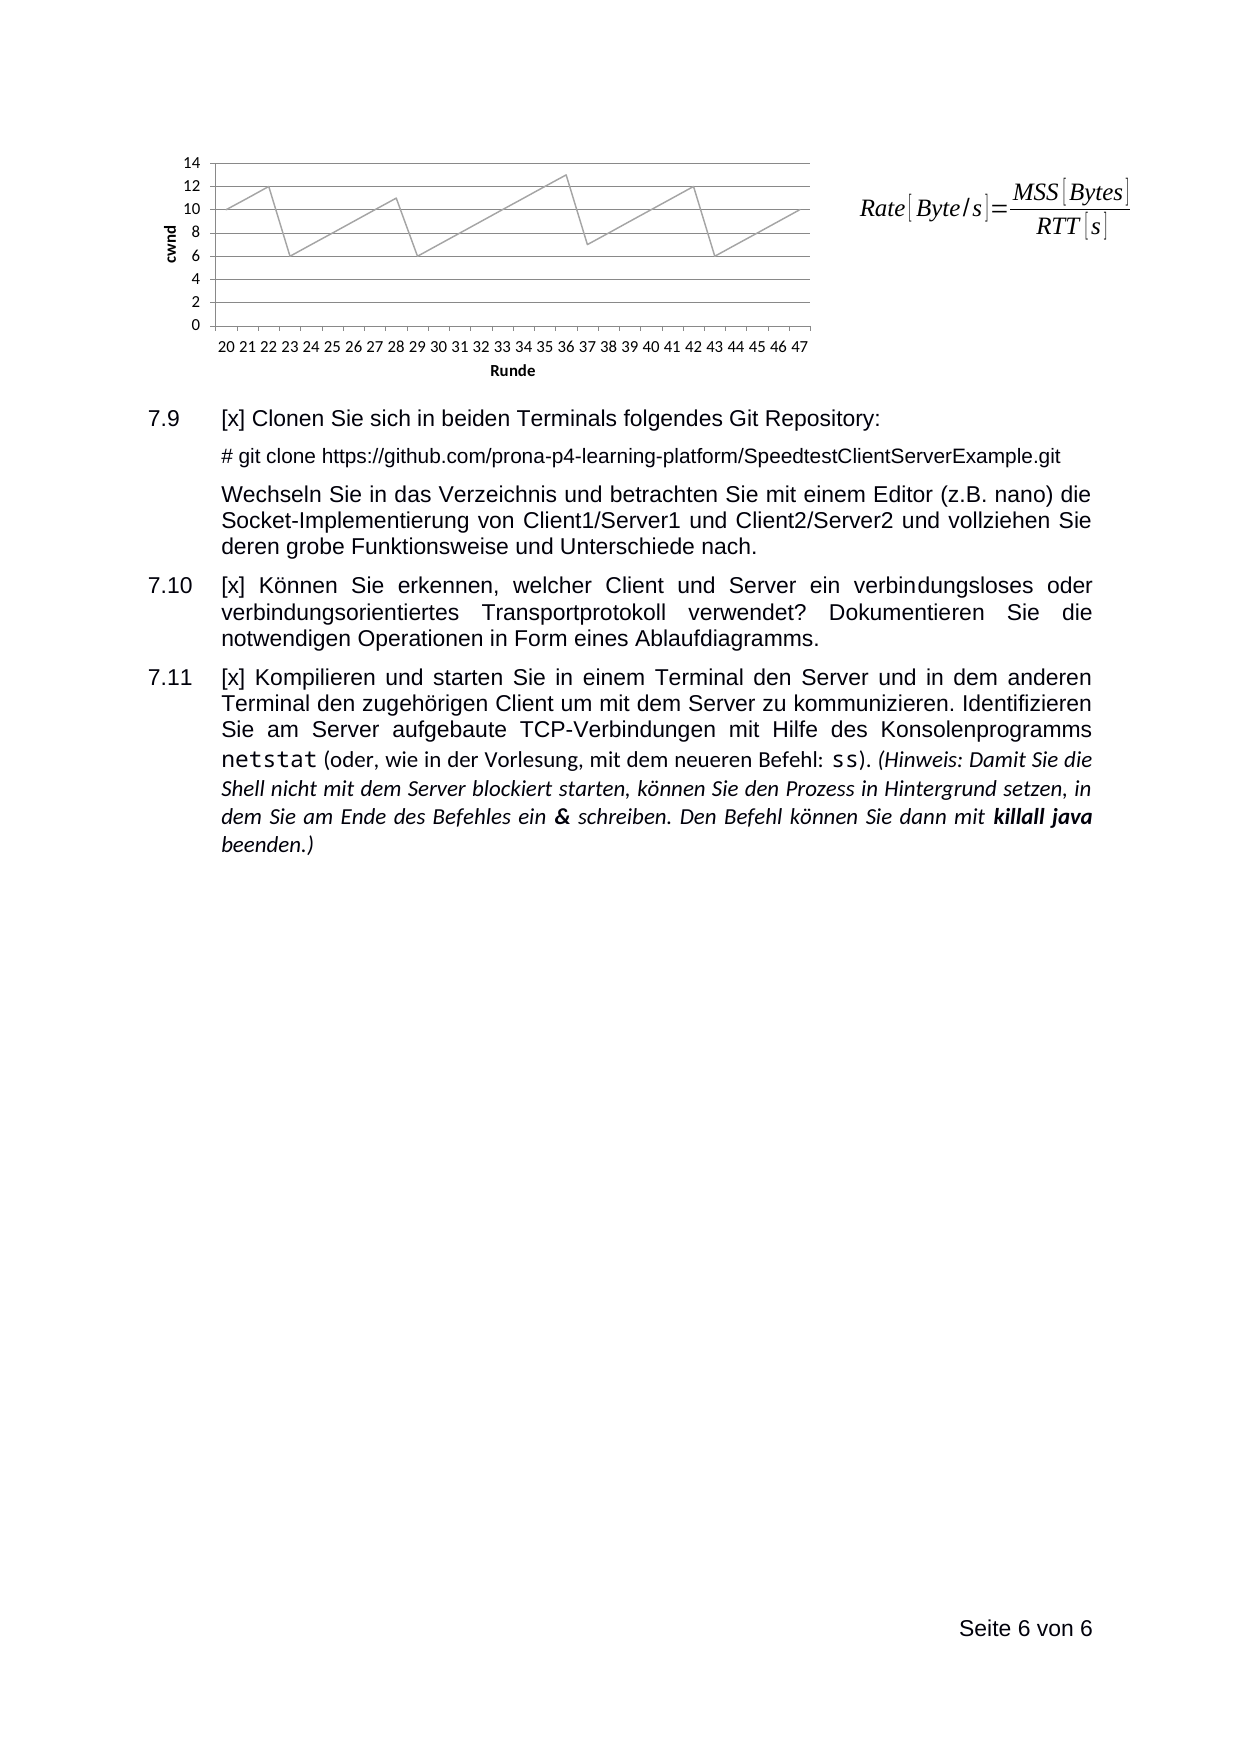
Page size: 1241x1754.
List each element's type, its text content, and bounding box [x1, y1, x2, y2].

text 7.10 [x] Können Sie erkennen, welcher Client und Server ein verbin­dungsloses oder verbindungsorientiertes Transportprotokoll verwendet? Dokumentie­ren Sie die notwendigen Operationen in Form eines Ablaufdiagramms. [148, 572, 1093, 651]
text # git clone https://github.com/prona-p4-learning-platform/SpeedtestClientServerExample.git [148, 444, 1093, 468]
text 7.9 [x] Clonen Sie sich in beiden Terminals folgendes Git Repository: [148, 405, 1093, 432]
text Wechseln Sie in das Verzeichnis und betrachten Sie mit einem Editor (z.B. nano) die Socket-Implementierung von Client1/Server1 und Client2/Server2 und vollziehen Sie deren grobe Funktionsweise und Unterschiede nach. [148, 481, 1093, 559]
text 7.11 [x] Kompilieren und starten Sie in einem Terminal den Server und in dem anderen Terminal den zugehörigen Client um mit dem Server zu kommunizieren. Identifizieren Sie am Server aufgebaute TCP-Verbindungen mit Hilfe des Konsolenprogramms netstat (oder, wie in der Vorlesung, mit dem neueren Befehl: ss). (Hinweis: Damit Sie die Shell nicht mit dem Server blockiert starten, können Sie den Prozess in Hintergrund setzen, in dem Sie am Ende des Befehles ein & schreiben. Den Befehl können Sie dann mit killall java beenden.) [148, 664, 1093, 858]
